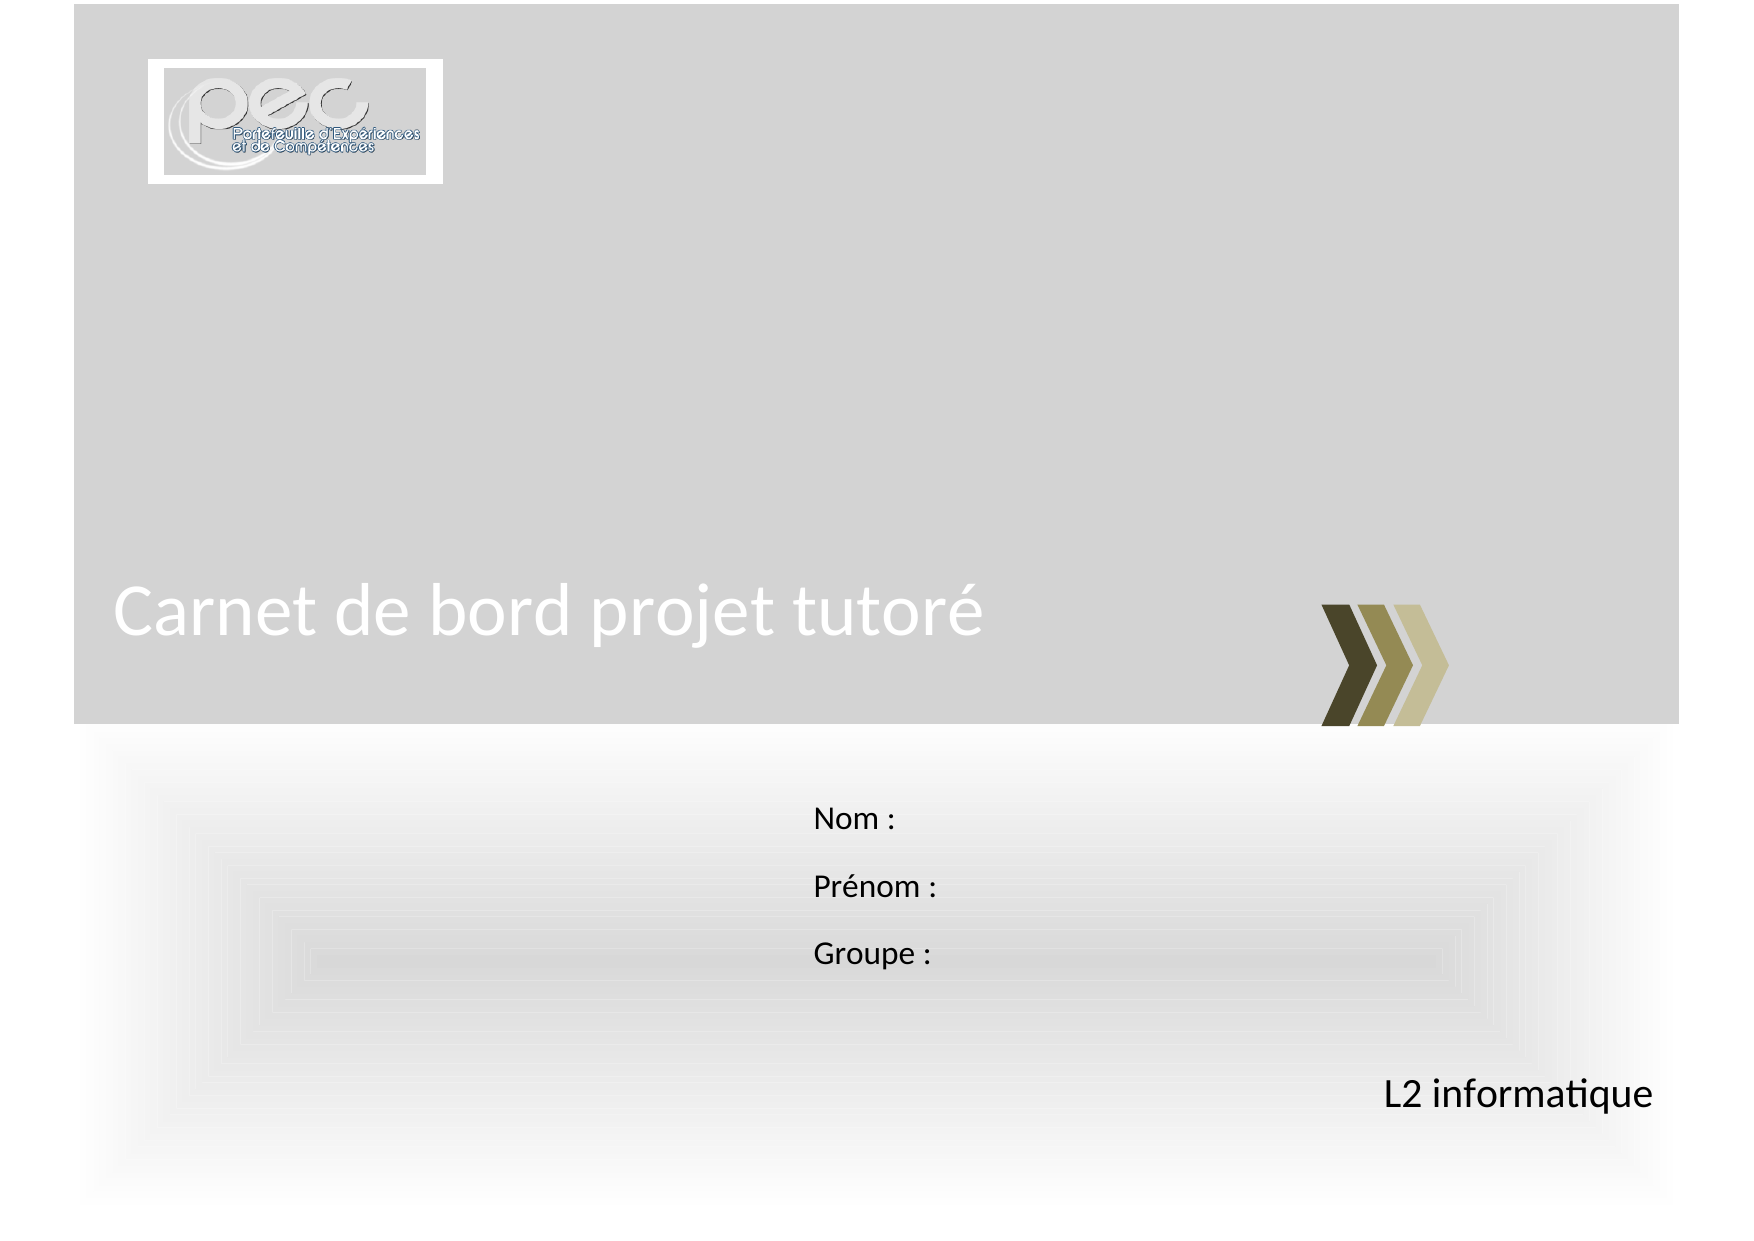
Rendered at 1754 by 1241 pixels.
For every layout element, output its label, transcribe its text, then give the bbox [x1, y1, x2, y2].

text Prénom : [813, 864, 1663, 905]
text Groupe : [813, 932, 1663, 973]
text Nom : [813, 797, 1663, 838]
text Carnet de bord projet tutoré [113, 563, 1452, 654]
picture [164, 68, 427, 176]
list L2 informatique [888, 1067, 1663, 1118]
